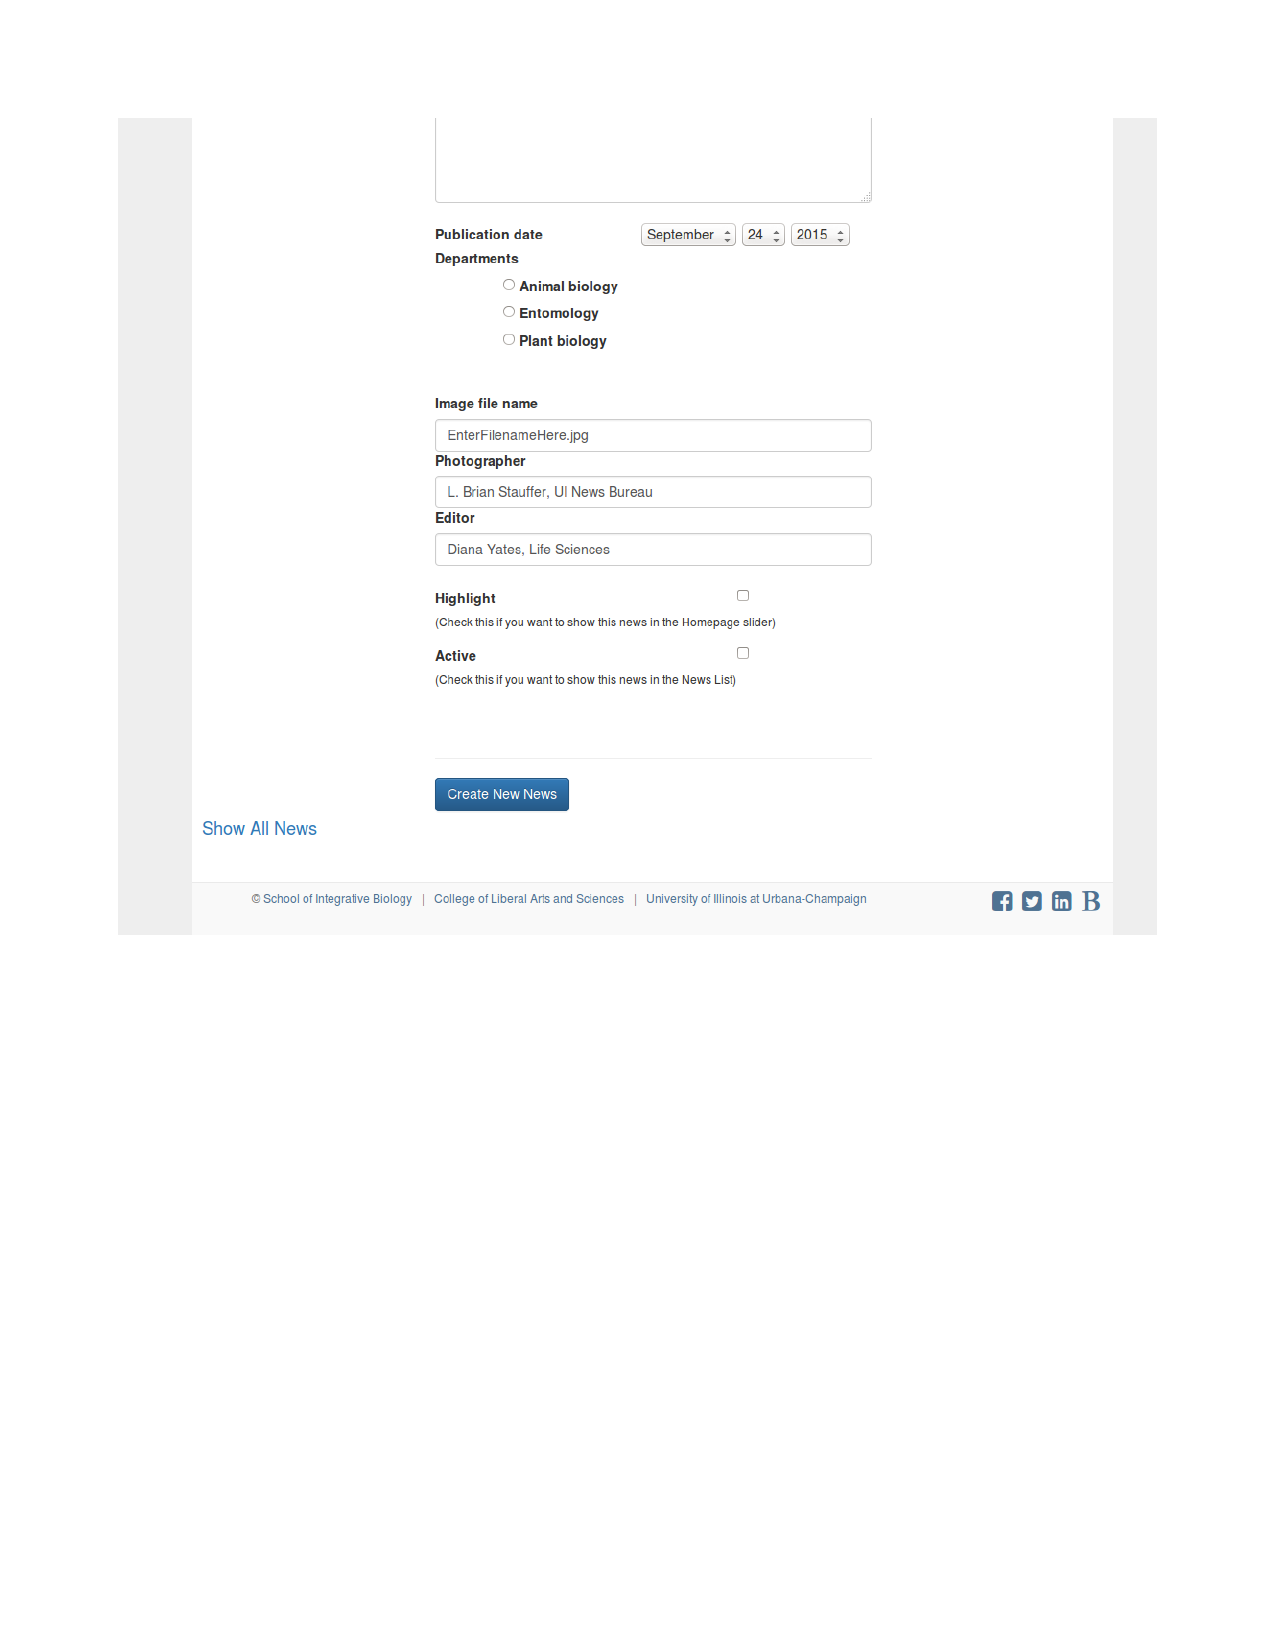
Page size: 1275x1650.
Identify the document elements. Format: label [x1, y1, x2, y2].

picture [118, 118, 1157, 935]
